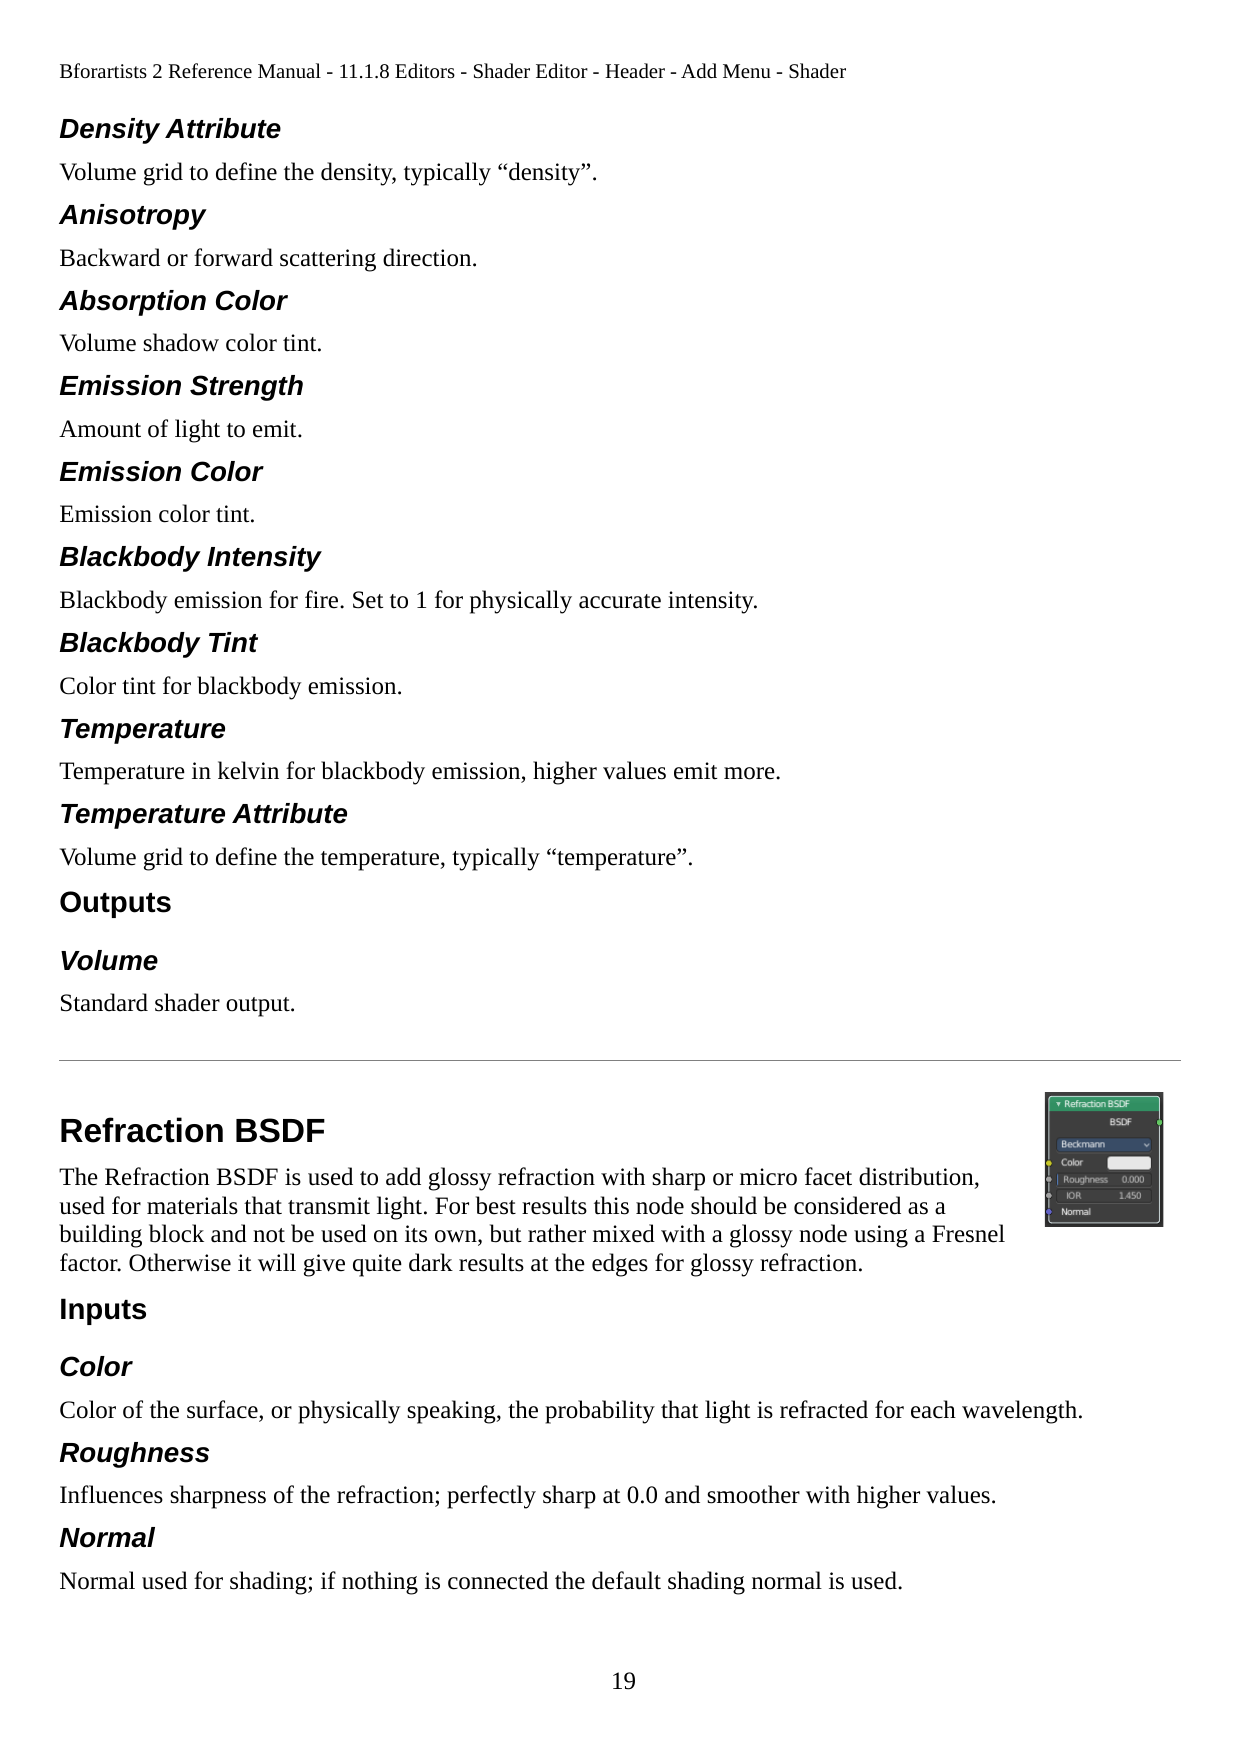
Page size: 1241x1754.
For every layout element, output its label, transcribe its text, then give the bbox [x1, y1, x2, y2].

subtitle Refraction BSDF [59, 1111, 1044, 1149]
subtitle Blackbody Tint [59, 626, 1181, 658]
text Influences sharpness of the refraction; perfectly sharp at 0.0 and smoother with higher values. [59, 1480, 1181, 1509]
subtitle Roughness [59, 1436, 1181, 1468]
text Color of the surface, or physically speaking, the probability that light is refracted for each wavelength. [59, 1395, 1181, 1423]
picture [1044, 1092, 1164, 1227]
subtitle Temperature [59, 712, 1181, 744]
subtitle Emission Strength [59, 369, 1181, 401]
subtitle Density Attribute [59, 113, 1181, 144]
text Normal used for shading; if nothing is connected the default shading normal is used. [59, 1566, 1181, 1595]
subtitle Emission Color [59, 455, 1181, 487]
text Volume grid to define the temperature, typically “temperature”. [59, 842, 1181, 871]
subtitle [1164, 1111, 1181, 1149]
subtitle Outputs [59, 885, 1181, 919]
subtitle Absorption Color [59, 284, 1181, 316]
subtitle Inputs [59, 1292, 1181, 1325]
text The Refraction BSDF is used to add glossy refraction with sharp or micro facet distribution, used for materials that transmit light. For best results this node should be considered as a building block and not be used on its own, but rather mixed with a glossy node using a Fresnel factor. Otherwise it will give quite dark results at the edges for glossy refraction. [59, 1162, 1181, 1277]
text Blackbody emission for fire. Set to 1 for physically accurate intensity. [59, 585, 1181, 614]
text Temperature in kelvin for blackbody emission, higher values emit more. [59, 756, 1181, 785]
subtitle Temperature Attribute [59, 798, 1181, 829]
subtitle Normal [59, 1522, 1181, 1553]
text Emission color tint. [59, 499, 1181, 528]
text Color tint for blackbody emission. [59, 671, 1181, 699]
subtitle Color [59, 1350, 1181, 1382]
text Standard shader output. [59, 988, 1181, 1017]
text Volume grid to define the density, typically “density”. [59, 157, 1181, 186]
text Amount of light to emit. [59, 414, 1181, 443]
text Backward or forward scattering direction. [59, 243, 1181, 271]
subtitle Anisotropy [59, 198, 1181, 230]
subtitle Volume [59, 944, 1181, 976]
text Volume shadow color tint. [59, 328, 1181, 357]
subtitle Blackbody Intensity [59, 541, 1181, 573]
